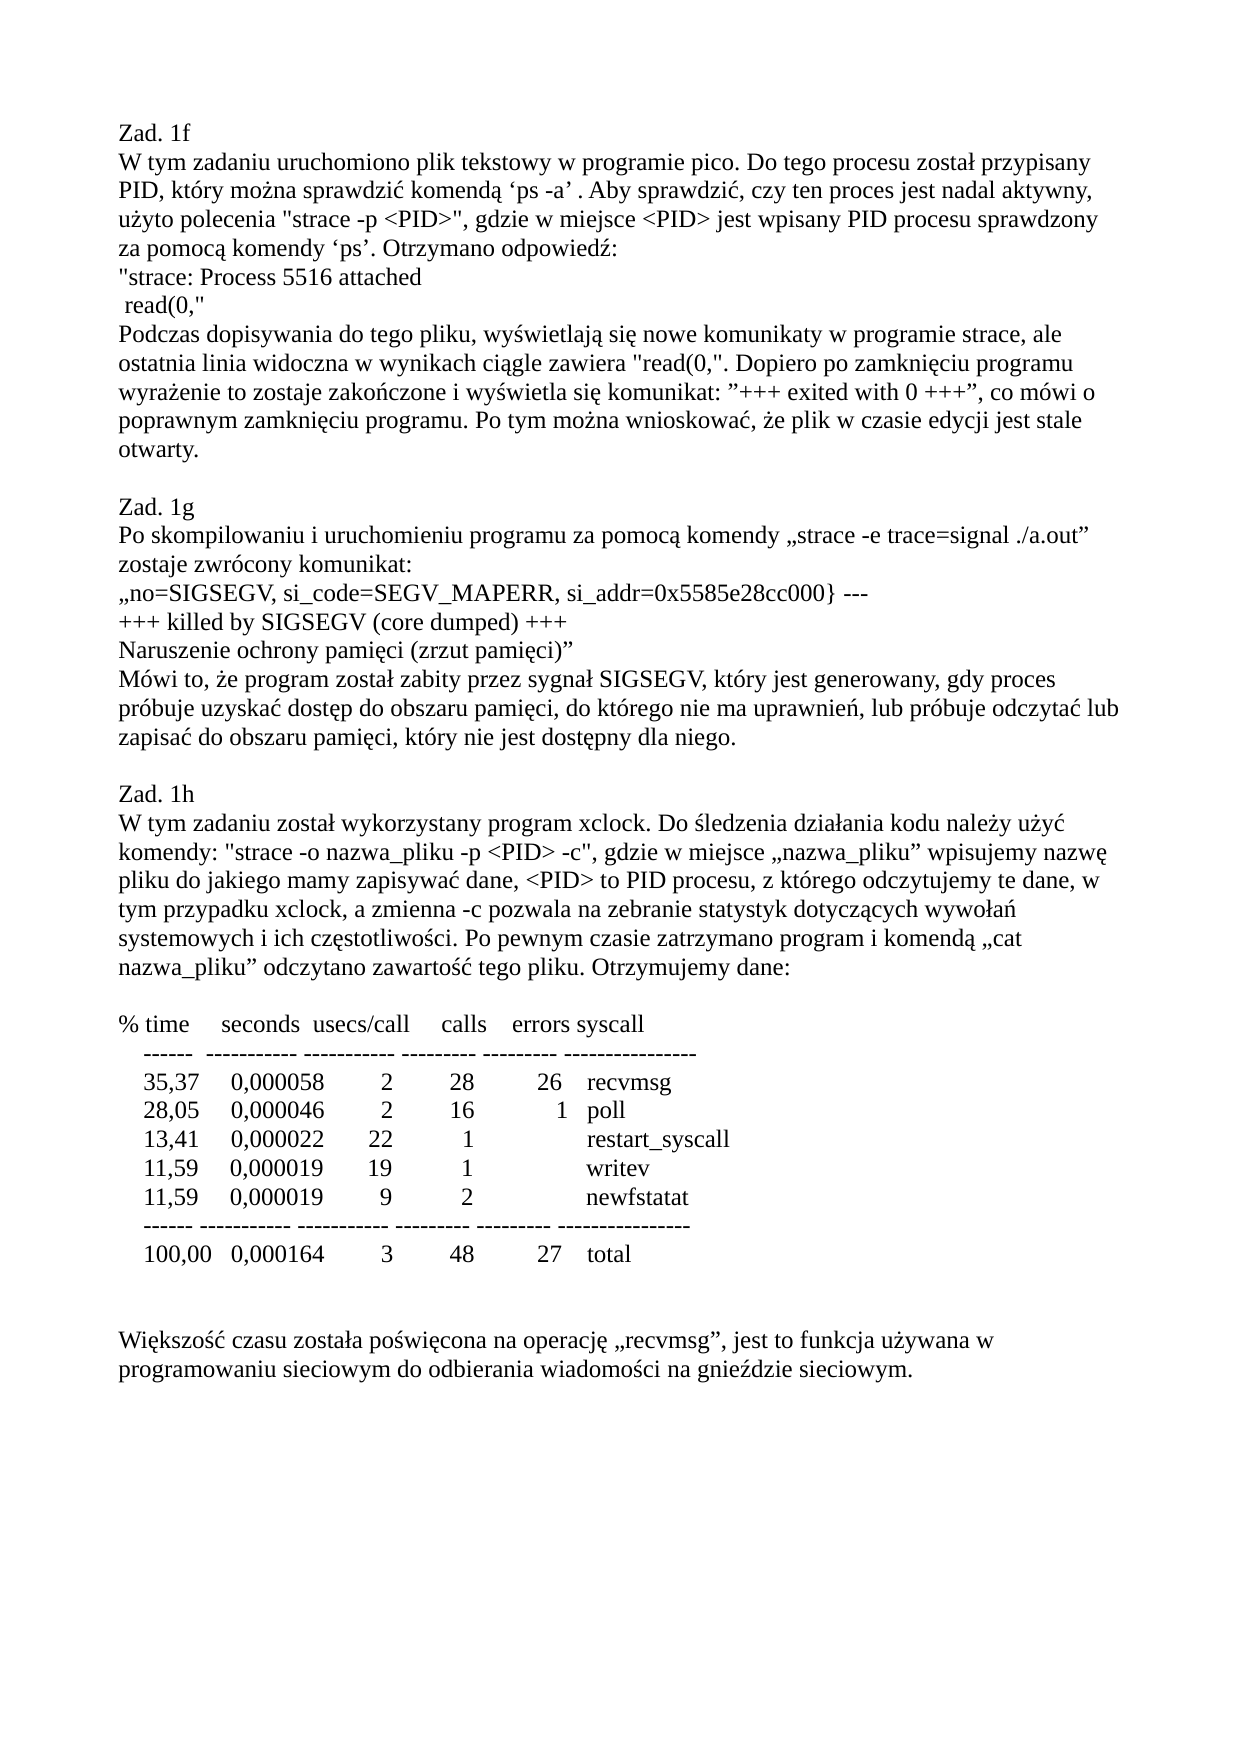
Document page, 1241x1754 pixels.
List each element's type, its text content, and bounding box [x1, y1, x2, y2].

text Zad. 1g [118, 492, 1122, 521]
text Po skompilowaniu i uruchomieniu programu za pomocą komendy „strace -e trace=signal ./a.out” zostaje zwrócony komunikat: [118, 521, 1122, 578]
text Zad. 1h [118, 779, 1122, 808]
text % time seconds usecs/call calls errors syscall ------ ----------- ----------- --------- --------- ---------------- 35,37 0,000058 2 28 26 recvmsg 28,05 0,000046 2 16 1 poll 13,41 0,000022 22 1 restart_syscall 11,59 0,000019 19 1 writev 11,59 0,000019 9 2 newfstatat ------ ----------- ----------- --------- --------- ---------------- 100,00 0,000164 3 48 27 total [118, 1009, 1122, 1268]
text Zad. 1f [118, 118, 1122, 147]
text Mówi to, że program został zabity przez sygnał SIGSEGV, który jest generowany, gdy proces próbuje uzyskać dostęp do obszaru pamięci, do którego nie ma uprawnień, lub próbuje odczytać lub zapisać do obszaru pamięci, który nie jest dostępny dla niego. [118, 664, 1122, 751]
text W tym zadaniu uruchomiono plik tekstowy w programie pico. Do tego procesu został przypisany PID, który można sprawdzić komendą ‘ps -a’ . Aby sprawdzić, czy ten proces jest nadal aktywny, użyto polecenia "strace -p <PID>", gdzie w miejsce <PID> jest wpisany PID procesu sprawdzony za pomocą komendy ‘ps’. Otrzymano odpowiedź: [118, 147, 1122, 262]
text Większość czasu została poświęcona na operację „recvmsg”, jest to funkcja używana w programowaniu sieciowym do odbierania wiadomości na gnieździe sieciowym. [118, 1297, 1122, 1383]
text read(0," [118, 291, 1122, 319]
text Podczas dopisywania do tego pliku, wyświetlają się nowe komunikaty w programie strace, ale ostatnia linia widoczna w wynikach ciągle zawiera "read(0,". Dopiero po zamknięciu programu wyrażenie to zostaje zakończone i wyświetla się komunikat: ”+++ exited with 0 +++”, co mówi o poprawnym zamknięciu programu. Po tym można wnioskować, że plik w czasie edycji jest stale otwarty. [118, 319, 1122, 463]
text „no=SIGSEGV, si_code=SEGV_MAPERR, si_addr=0x5585e28cc000} --- +++ killed by SIGSEGV (core dumped) +++ Naruszenie ochrony pamięci (zrzut pamięci)” [118, 578, 1122, 664]
text W tym zadaniu został wykorzystany program xclock. Do śledzenia działania kodu należy użyć komendy: "strace -o nazwa_pliku -p <PID> -c", gdzie w miejsce „nazwa_pliku” wpisujemy nazwę pliku do jakiego mamy zapisywać dane, <PID> to PID procesu, z którego odczytujemy te dane, w tym przypadku xclock, a zmienna -c pozwala na zebranie statystyk dotyczących wywołań systemowych i ich częstotliwości. Po pewnym czasie zatrzymano program i komendą „cat nazwa_pliku” odczytano zawartość tego pliku. Otrzymujemy dane: [118, 808, 1122, 981]
text "strace: Process 5516 attached [118, 262, 1122, 291]
